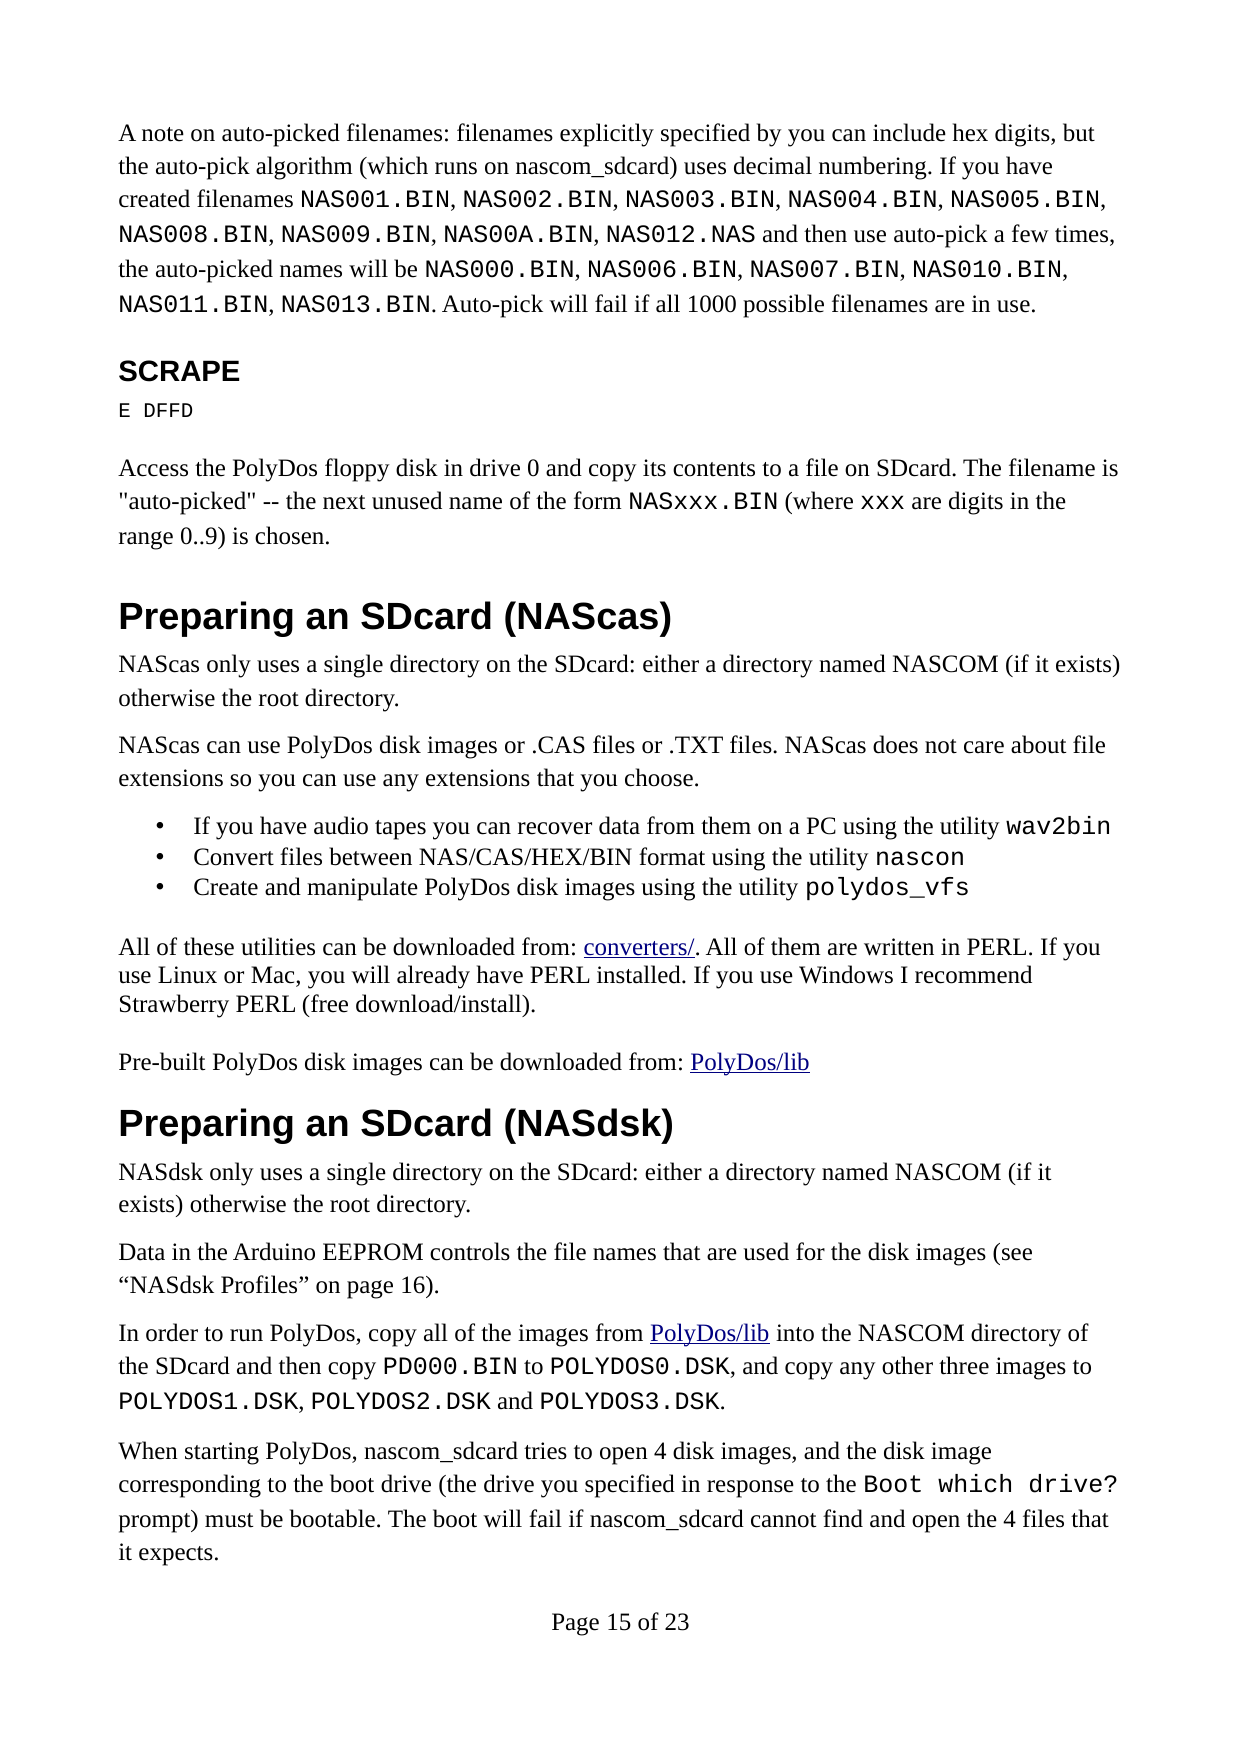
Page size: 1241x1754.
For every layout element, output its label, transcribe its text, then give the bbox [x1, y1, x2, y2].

text NAScas can use PolyDos disk images or .CAS files or .TXT files. NAScas does not care about file extensions so you can use any extensions that you choose. [118, 730, 1122, 792]
text NAScas only uses a single directory on the SDcard: either a directory named NASCOM (if it exists) otherwise the root directory. [118, 649, 1122, 711]
list Create and manipulate PolyDos disk images using the utility polydos_vfs [156, 872, 1122, 903]
list Convert files between NAS/CAS/HEX/BIN format using the utility nascon [156, 842, 1122, 872]
text Pre-built PolyDos disk images can be downloaded from: PolyDos/lib [118, 1047, 1122, 1075]
text NASdsk only uses a single directory on the SDcard: either a directory named NASCOM (if it exists) otherwise the root directory. [118, 1157, 1122, 1218]
text When starting PolyDos, nascom_sdcard tries to open 4 disk images, and the disk image corresponding to the boot drive (the drive you specified in response to the Boot which drive? prompt) must be bootable. The boot will fail if nascom_sdcard cannot find and open the 4 files that it expects. [118, 1436, 1122, 1566]
text E DFFD [118, 400, 1122, 424]
subtitle Preparing an SDcard (NASdsk) [118, 1100, 1122, 1144]
text In order to run PolyDos, copy all of the images from PolyDos/lib into the NASCOM directory of the SDcard and then copy PD000.BIN to POLYDOS0.DSK, and copy any other three images to POLYDOS1.DSK, POLYDOS2.DSK and POLYDOS3.DSK. [118, 1318, 1122, 1417]
text A note on auto-picked filenames: filenames explicitly specified by you can include hex digits, but the auto-pick algorithm (which runs on nascom_sdcard) uses decimal numbering. If you have created filenames NAS001.BIN, NAS002.BIN, NAS003.BIN, NAS004.BIN, NAS005.BIN, NAS008.BIN, NAS009.BIN, NAS00A.BIN, NAS012.NAS and then use auto-pick a few times, the auto-picked names will be NAS000.BIN, NAS006.BIN, NAS007.BIN, NAS010.BIN, NAS011.BIN, NAS013.BIN. Auto-pick will fail if all 1000 possible filenames are in use. [118, 118, 1122, 320]
text All of these utilities can be downloaded from: converters/. All of them are written in PERL. If you use Linux or Mac, you will already have PERL installed. If you use Windows I recommend Strawberry PERL (free download/install). [118, 932, 1122, 1018]
text Data in the Arduino EEPROM controls the file names that are used for the disk images (see “NASdsk Profiles” on page 16). [118, 1237, 1122, 1299]
list If you have audio tapes you can recover data from them on a PC using the utility wav2bin [156, 811, 1122, 842]
text Access the PolyDos floppy disk in drive 0 and copy its contents to a file on SDcard. The filename is "auto-picked" -- the next unused name of the form NASxxx.BIN (where xxx are digits in the range 0..9) is chosen. [118, 453, 1122, 549]
subtitle SCRAPE [118, 354, 1122, 388]
subtitle Preparing an SDcard (NAScas) [118, 593, 1122, 637]
